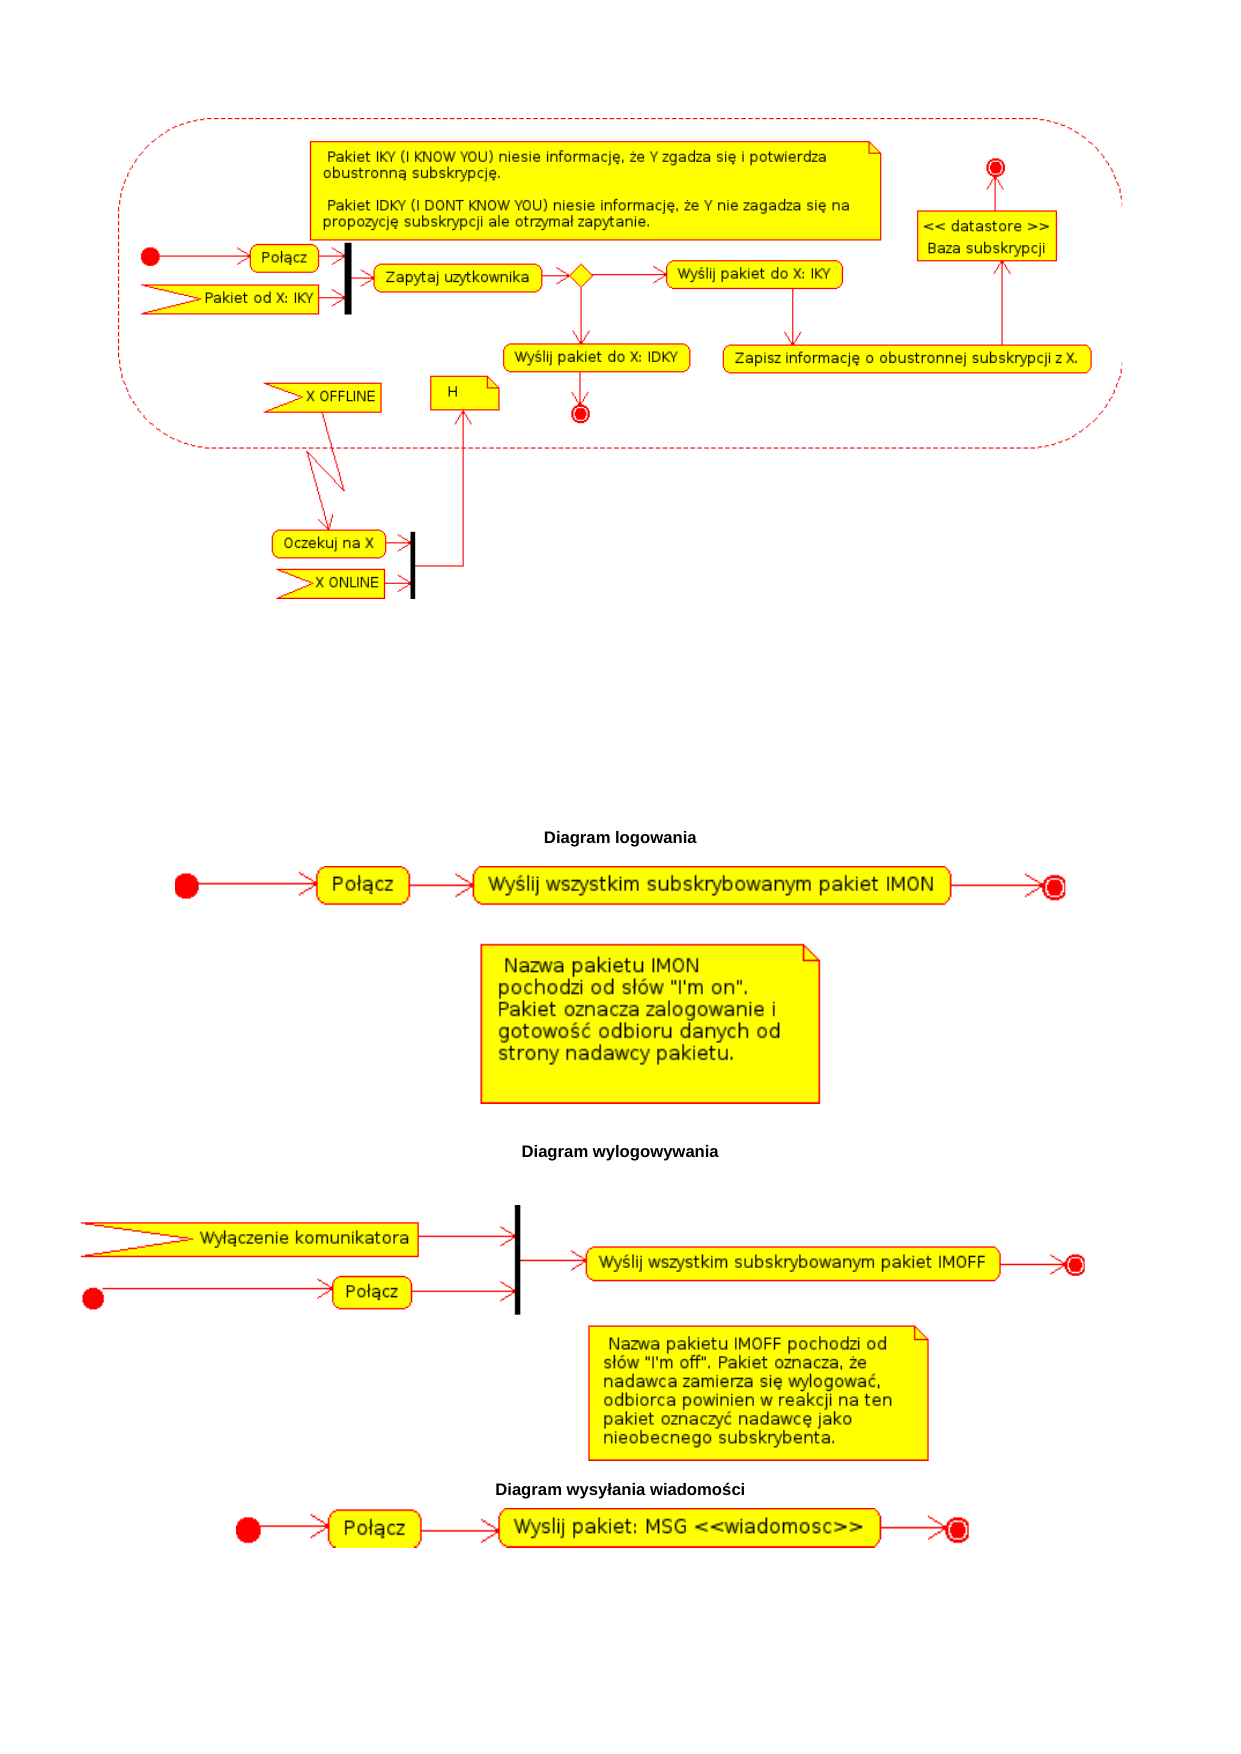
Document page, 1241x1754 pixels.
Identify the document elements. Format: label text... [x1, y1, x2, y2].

text Diagram logowania [118, 828, 1122, 847]
text Diagram wylogowywania [118, 1142, 1122, 1161]
picture [236, 1508, 969, 1548]
picture [80, 1205, 1085, 1461]
picture [175, 866, 1066, 1104]
text Diagram wysyłania wiadomości [118, 1479, 1122, 1498]
picture [118, 118, 1123, 599]
